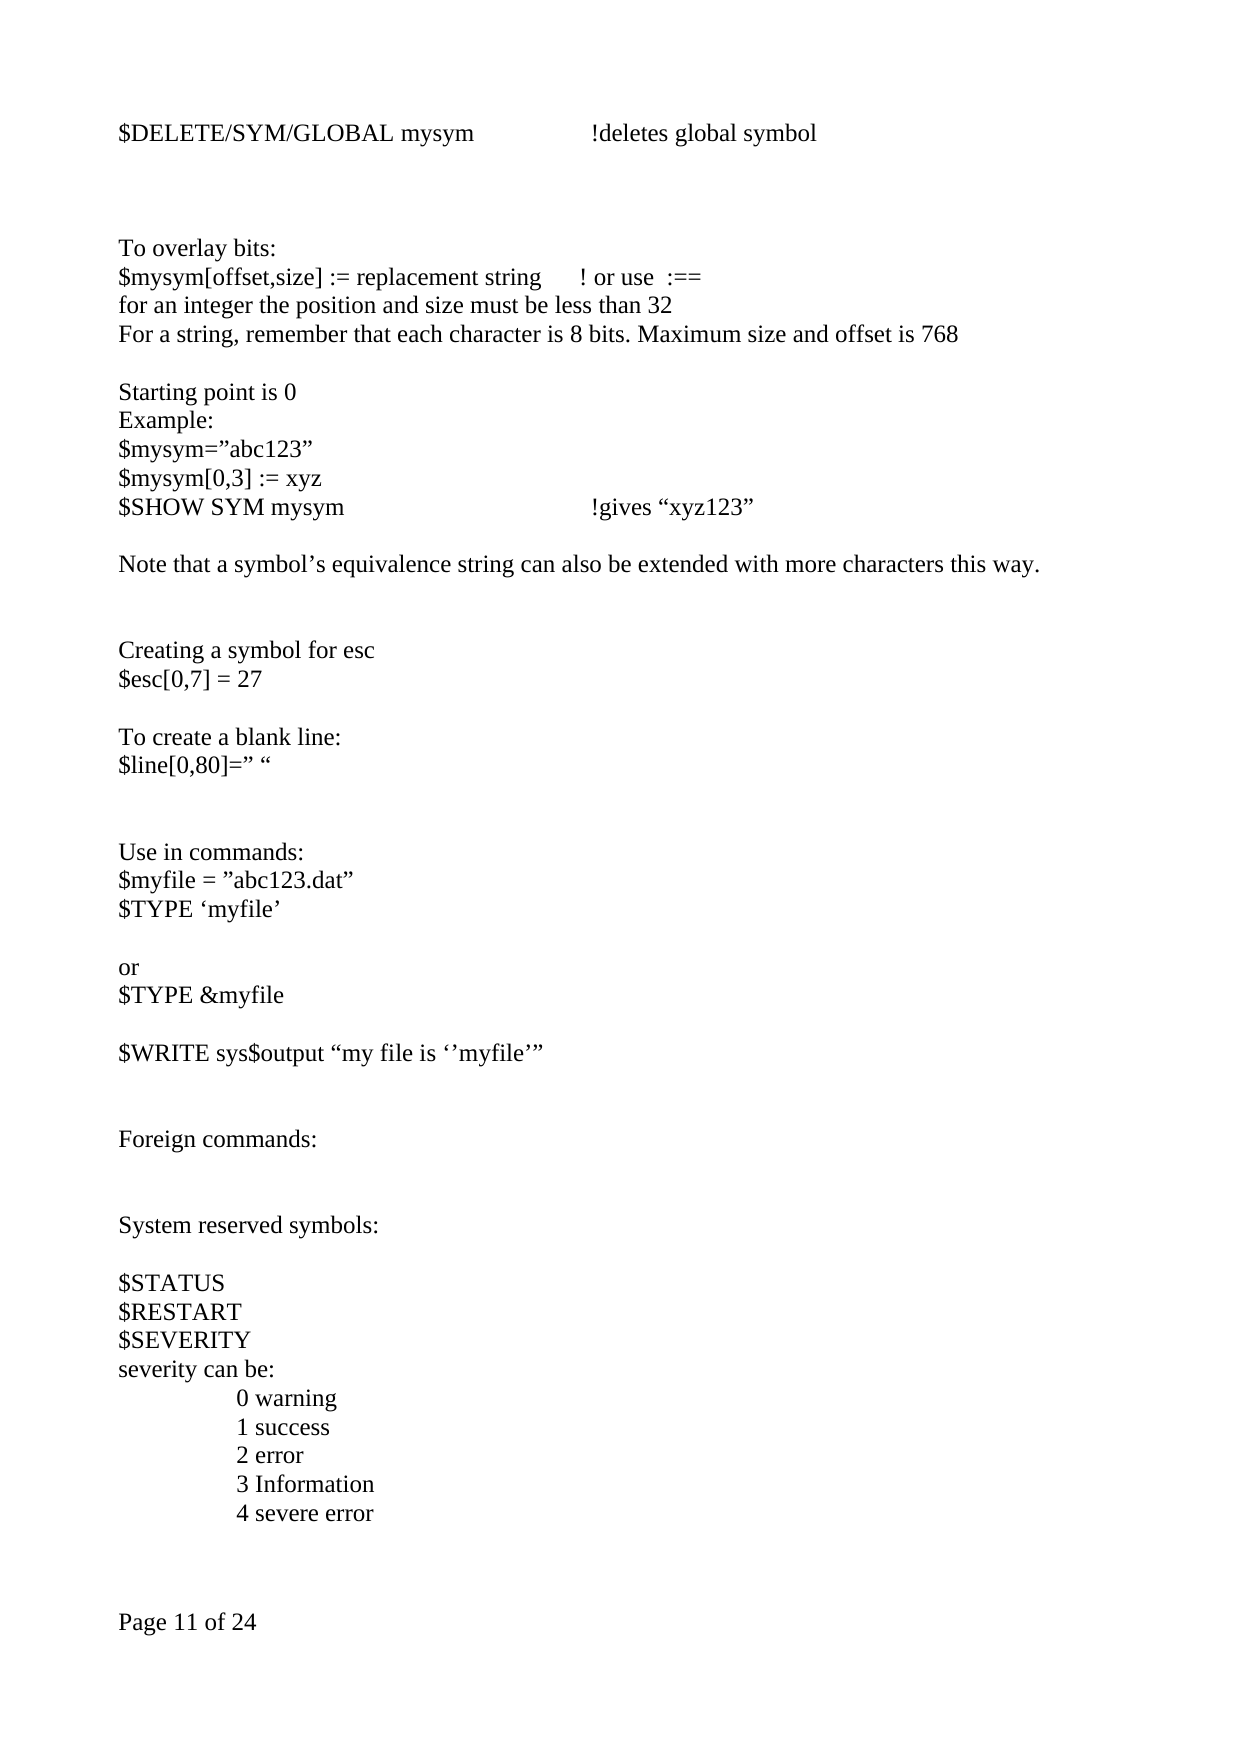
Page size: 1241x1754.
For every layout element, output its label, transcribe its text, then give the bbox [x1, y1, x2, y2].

text $TYPE &myfile [118, 981, 1122, 1009]
text or [118, 952, 1122, 981]
text 1 success [236, 1412, 1122, 1441]
text To create a blank line: [118, 722, 1122, 751]
text $TYPE ‘myfile’ [118, 894, 1122, 923]
text $WRITE sys$output “my file is ‘’myfile’” [118, 1038, 1122, 1067]
text $RESTART [118, 1297, 1122, 1326]
text 0 warning [236, 1383, 1122, 1412]
text System reserved symbols: [118, 1211, 1122, 1239]
text $SHOW SYM mysym !gives “xyz123” [118, 492, 1122, 521]
text $mysym=”abc123” [118, 434, 1122, 463]
text Starting point is 0 [118, 377, 1122, 406]
text Creating a symbol for esc [118, 636, 1122, 664]
text 2 error [236, 1441, 1122, 1469]
text Example: [118, 406, 1122, 434]
text 3 Information [236, 1469, 1122, 1498]
text Foreign commands: [118, 1124, 1122, 1153]
text 4 severe error [236, 1498, 1122, 1527]
text $mysym[0,3] := xyz [118, 463, 1122, 492]
text $STATUS [118, 1268, 1122, 1297]
text $SEVERITY [118, 1326, 1122, 1354]
text $line[0,80]=” “ [118, 751, 1122, 779]
text for an integer the position and size must be less than 32 [118, 291, 1122, 319]
text $DELETE/SYM/GLOBAL mysym !deletes global symbol [118, 118, 1122, 147]
text severity can be: [118, 1354, 1122, 1383]
text $mysym[offset,size] := replacement string ! or use :== [118, 262, 1122, 291]
text Use in commands: [118, 837, 1122, 866]
text $esc[0,7] = 27 [118, 664, 1122, 693]
text For a string, remember that each character is 8 bits. Maximum size and offset is 768 [118, 319, 1122, 348]
text Note that a symbol’s equivalence string can also be extended with more characters this way. [118, 549, 1122, 578]
text $myfile = ”abc123.dat” [118, 866, 1122, 894]
text To overlay bits: [118, 233, 1122, 262]
